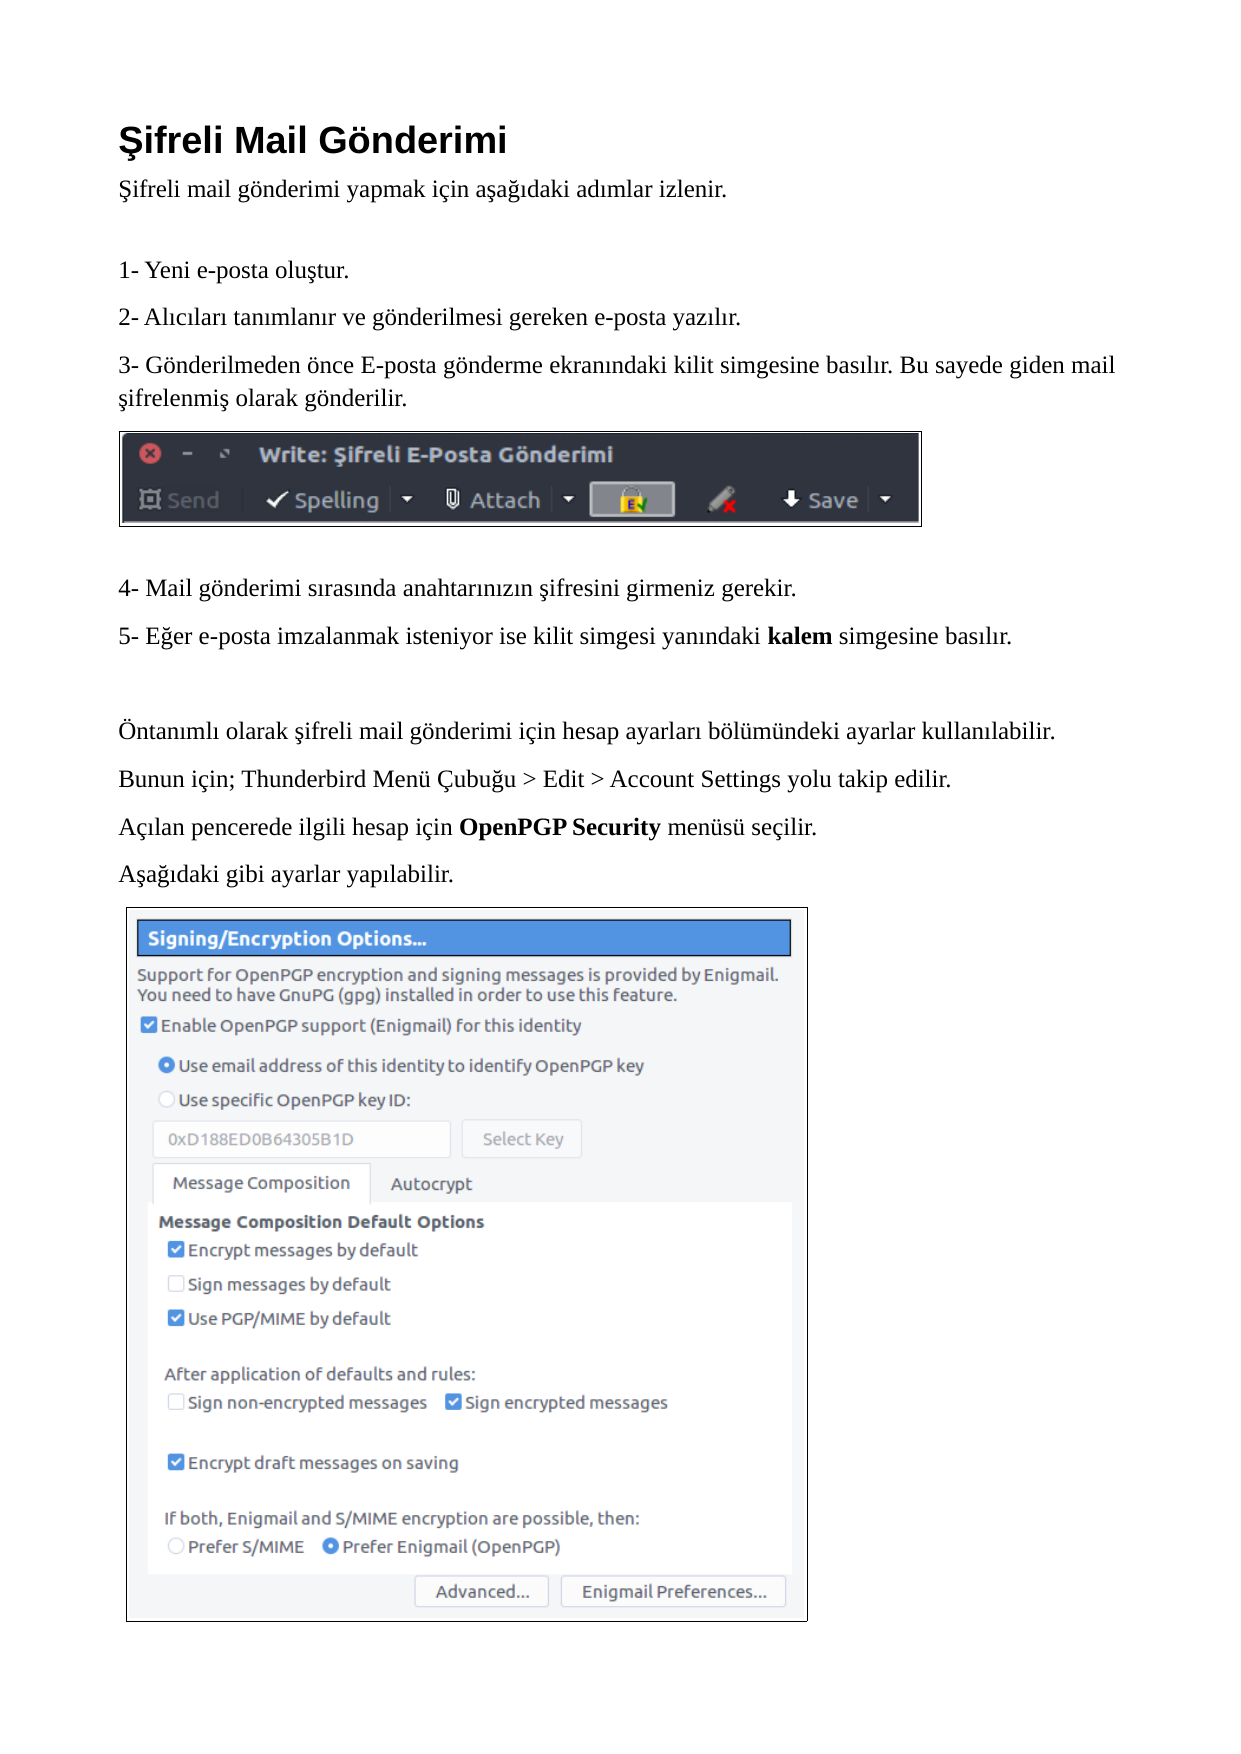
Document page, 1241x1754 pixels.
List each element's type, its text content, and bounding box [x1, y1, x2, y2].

text 2- Alıcıları tanımlanır ve gönderilmesi gereken e-posta yazılır. [118, 302, 1122, 331]
text 1- Yeni e-posta oluştur. [118, 255, 1122, 284]
text Öntanımlı olarak şifreli mail gönderimi için hesap ayarları bölümündeki ayarlar kullanılabilir. [118, 716, 1122, 745]
text 4- Mail gönderimi sırasında anahtarınızın şifresini girmeniz gerekir. [118, 573, 1122, 602]
text Bunun için; Thunderbird Menü Çubuğu > Edit > Account Settings yolu takip edilir. [118, 764, 1122, 793]
text Açılan pencerede ilgili hesap için OpenPGP Security menüsü seçilir. [118, 812, 1122, 840]
text Şifreli mail gönderimi yapmak için aşağıdaki adımlar izlenir. [118, 174, 1122, 236]
picture [129, 910, 804, 1618]
picture [121, 433, 919, 523]
text 3- Gönderilmeden önce E-posta gönderme ekranındaki kilit simgesine basılır. Bu sayede giden mail şifrelenmiş olarak gönderilir. [118, 350, 1122, 412]
text Aşağıdaki gibi ayarlar yapılabilir. [118, 859, 1122, 888]
subtitle Şifreli Mail Gönderimi [118, 118, 1122, 162]
text 5- Eğer e-posta imzalanmak isteniyor ise kilit simgesi yanındaki kalem simgesine basılır. [118, 621, 1122, 650]
